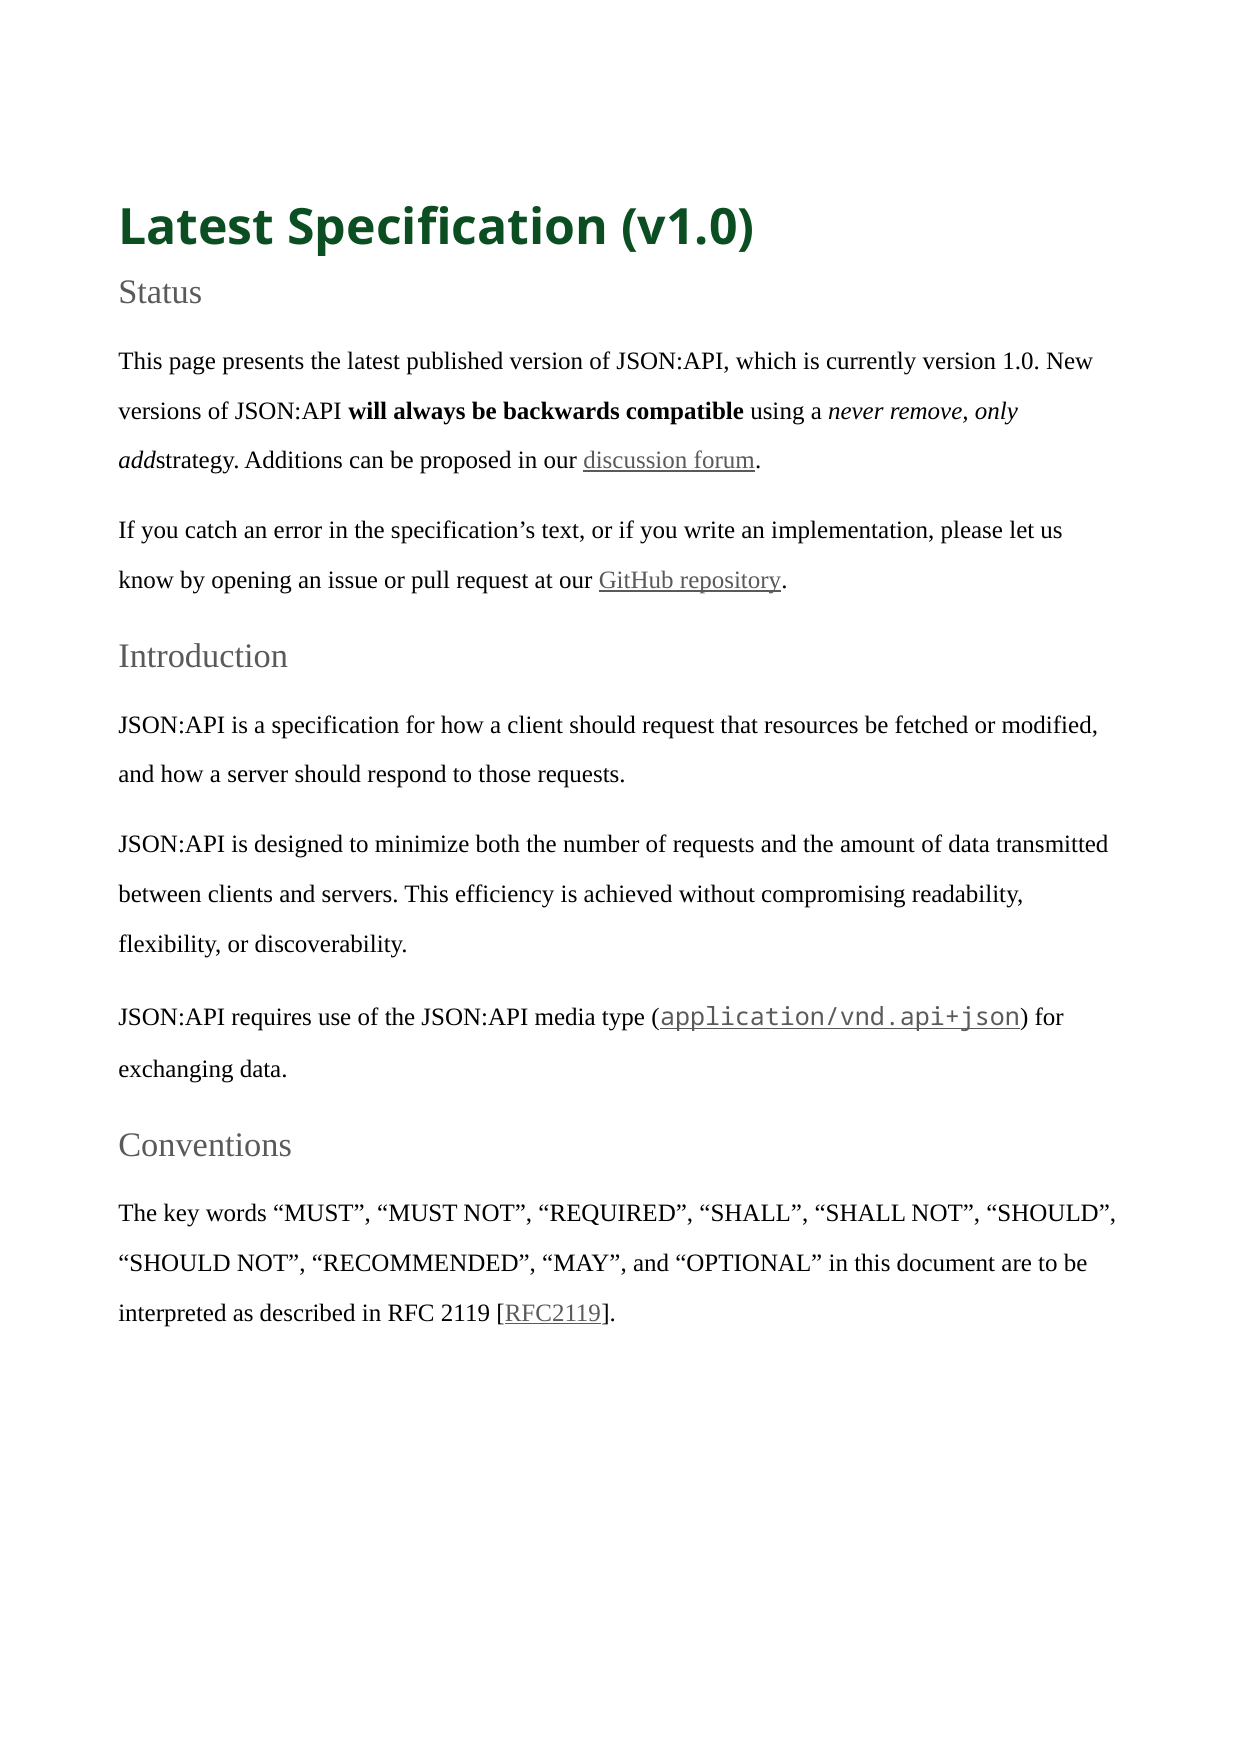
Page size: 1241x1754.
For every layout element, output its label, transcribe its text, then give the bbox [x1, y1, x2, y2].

subtitle Latest Specification (v1.0) [118, 191, 1122, 259]
text JSON:API is designed to minimize both the number of requests and the amount of data transmitted between clients and servers. This efficiency is achieved without compromising readability, flexibility, or discoverability. [118, 829, 1122, 958]
subtitle Status [118, 271, 1122, 311]
text JSON:API requires use of the JSON:API media type (application/vnd.api+json) for exchanging data. [118, 999, 1122, 1083]
text The key words “MUST”, “MUST NOT”, “REQUIRED”, “SHALL”, “SHALL NOT”, “SHOULD”, “SHOULD NOT”, “RECOMMENDED”, “MAY”, and “OPTIONAL” in this document are to be interpreted as described in RFC 2119 [RFC2119]. [118, 1198, 1122, 1327]
text If you catch an error in the specification’s text, or if you write an implementation, please let us know by opening an issue or pull request at our GitHub repository. [118, 515, 1122, 594]
subtitle Conventions [118, 1124, 1122, 1163]
text This page presents the latest published version of JSON:API, which is currently version 1.0. New versions of JSON:API will always be backwards compatible using a never remove, only addstrategy. Additions can be proposed in our discussion forum. [118, 346, 1122, 474]
subtitle Introduction [118, 635, 1122, 674]
text JSON:API is a specification for how a client should request that resources be fetched or modified, and how a server should respond to those requests. [118, 710, 1122, 788]
